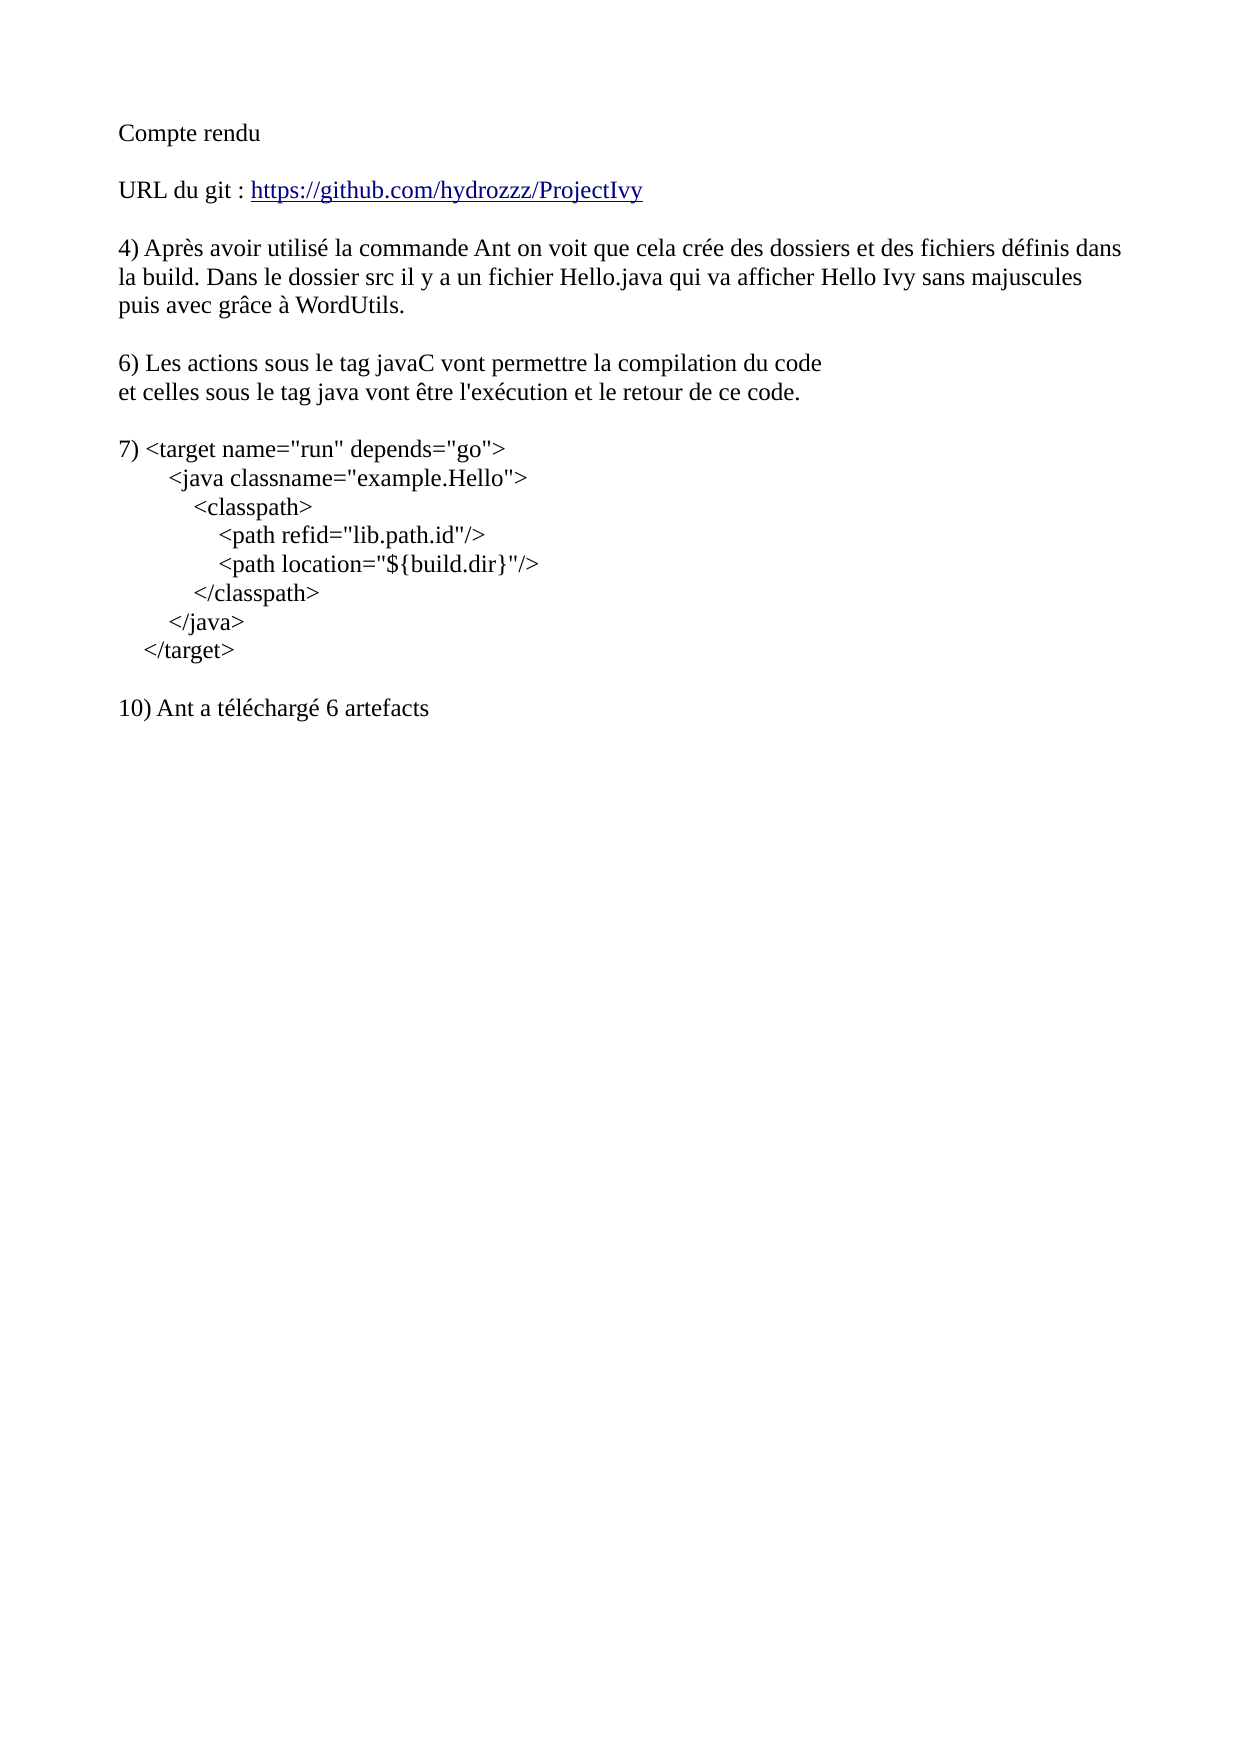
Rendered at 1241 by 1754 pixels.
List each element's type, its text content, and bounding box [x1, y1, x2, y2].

text et celles sous le tag java vont être l'exécution et le retour de ce code. [118, 377, 1122, 406]
text 4) Après avoir utilisé la commande Ant on voit que cela crée des dossiers et des fichiers définis dans la build. Dans le dossier src il y a un fichier Hello.java qui va afficher Hello Ivy sans majuscules puis avec grâce à WordUtils. [118, 233, 1122, 319]
text <classpath> [118, 492, 1122, 521]
text </classpath> [118, 578, 1122, 607]
text <path refid="lib.path.id"/> [118, 521, 1122, 549]
text 10) Ant a téléchargé 6 artefacts [118, 693, 1122, 722]
text <java classname="example.Hello"> [118, 463, 1122, 492]
text 6) Les actions sous le tag javaC vont permettre la compilation du code [118, 348, 1122, 377]
text </java> [118, 607, 1122, 636]
text 7) <target name="run" depends="go"> [118, 434, 1122, 463]
text <path location="${build.dir}"/> [118, 549, 1122, 578]
text </target> [118, 636, 1122, 664]
text Compte rendu [118, 118, 1122, 147]
text URL du git : https://github.com/hydrozzz/ProjectIvy [118, 176, 1122, 204]
